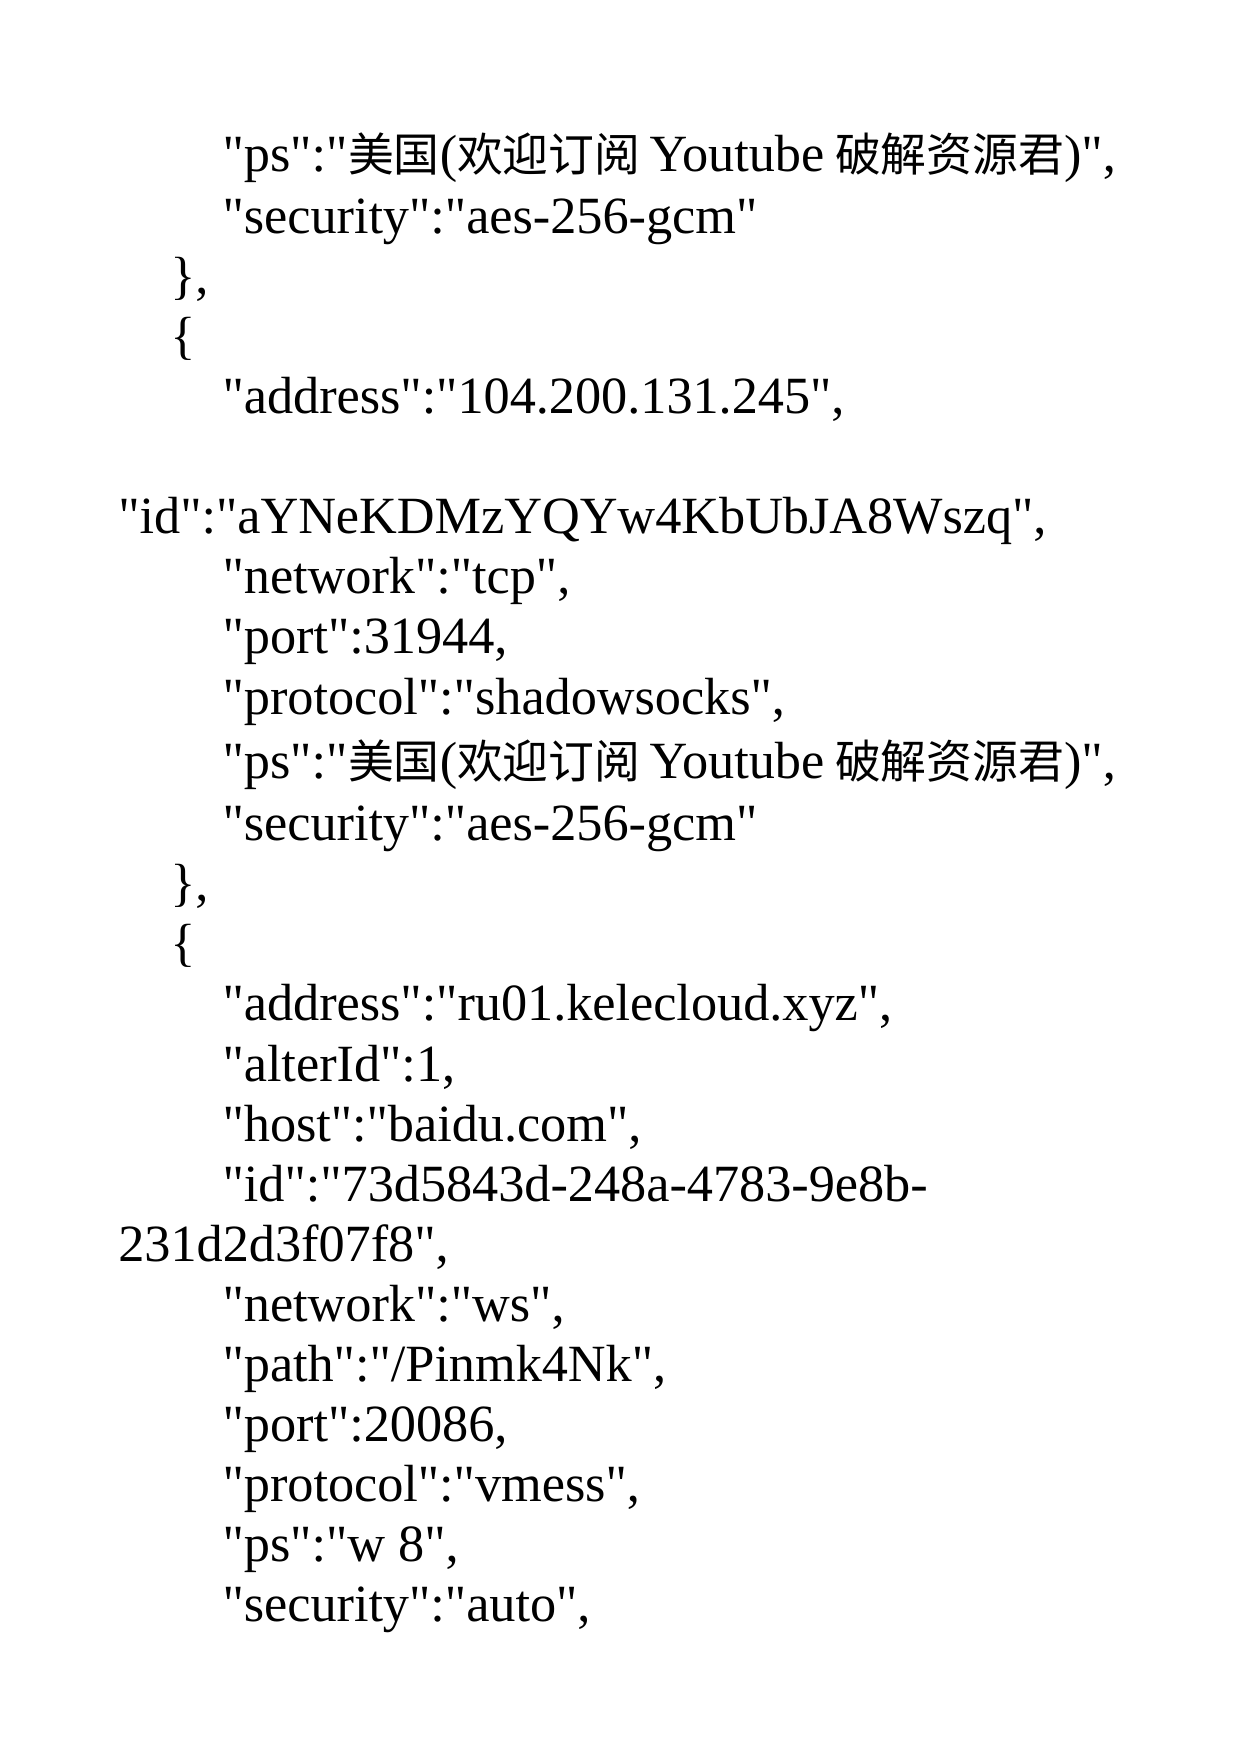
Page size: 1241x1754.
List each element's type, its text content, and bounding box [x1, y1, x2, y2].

text "security":"auto", [118, 1573, 1122, 1633]
text "alterId":1, [118, 1032, 1122, 1092]
text }, [118, 244, 1122, 305]
text { [118, 305, 1122, 365]
text "protocol":"vmess", [118, 1453, 1122, 1513]
text "address":"ru01.kelecloud.xyz", [118, 972, 1122, 1032]
text "security":"aes-256-gcm" [118, 792, 1122, 852]
text }, [118, 852, 1122, 912]
text "ps":"美国(欢迎订阅Youtube破解资源君)", [118, 118, 1122, 184]
text "host":"baidu.com", [118, 1092, 1122, 1152]
text "network":"tcp", [118, 545, 1122, 605]
text "security":"aes-256-gcm" [118, 184, 1122, 244]
text "protocol":"shadowsocks", [118, 665, 1122, 725]
text "id":"73d5843d-248a-4783-9e8b-231d2d3f07f8", [118, 1152, 1122, 1273]
text "network":"ws", [118, 1273, 1122, 1333]
text "ps":"美国(欢迎订阅Youtube破解资源君)", [118, 725, 1122, 792]
text "port":20086, [118, 1393, 1122, 1453]
text "path":"/Pinmk4Nk", [118, 1333, 1122, 1393]
text "port":31944, [118, 605, 1122, 665]
text "ps":"w 8", [118, 1513, 1122, 1573]
text "address":"104.200.131.245", [118, 365, 1122, 425]
text "id":"aYNeKDMzYQYw4KbUbJA8Wszq", [118, 425, 1122, 545]
text { [118, 912, 1122, 972]
